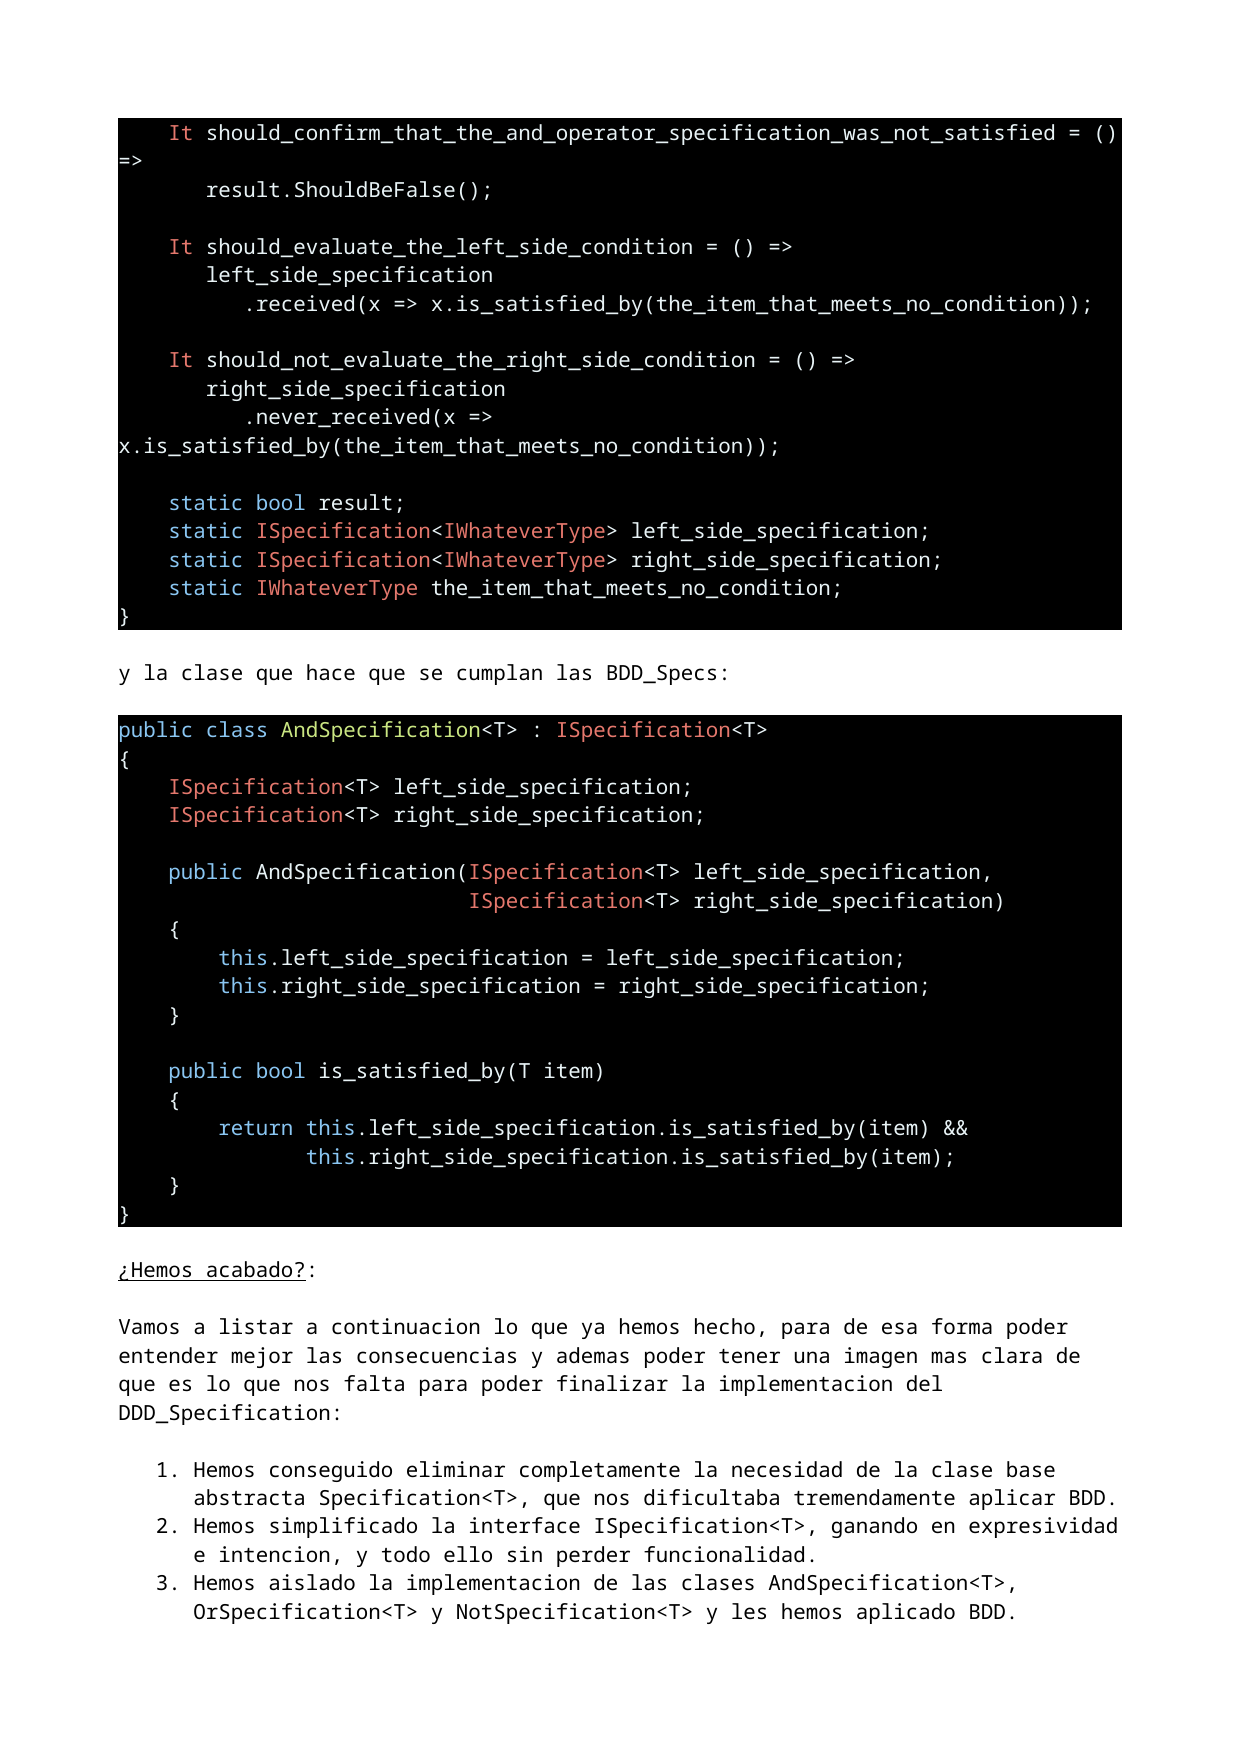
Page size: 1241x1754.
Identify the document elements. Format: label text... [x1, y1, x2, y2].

text .received(x => x.is_satisfied_by(the_item_that_meets_no_condition)); [118, 289, 1122, 317]
text } [118, 1199, 1122, 1227]
text Vamos a listar a continuacion lo que ya hemos hecho, para de esa forma poder entender mejor las consecuencias y ademas poder tener una imagen mas clara de que es lo que nos falta para poder finalizar la implementacion del DDD_Specification: [118, 1312, 1122, 1426]
text public class AndSpecification<T> : ISpecification<T> [118, 715, 1122, 744]
text static bool result; [118, 488, 1122, 516]
text ISpecification<T> right_side_specification; [118, 801, 1122, 829]
text It should_evaluate_the_left_side_condition = () => [118, 232, 1122, 260]
text static ISpecification<IWhateverType> left_side_specification; [118, 516, 1122, 545]
list Hemos conseguido eliminar completamente la necesidad de la clase base abstracta Specification<T>, que nos dificultaba tremendamente aplicar BDD. [156, 1455, 1122, 1512]
text public bool is_satisfied_by(T item) [118, 1057, 1122, 1085]
text this.right_side_specification = right_side_specification; [118, 971, 1122, 1000]
text right_side_specification [118, 374, 1122, 402]
text ¿Hemos acabado?: [118, 1256, 1122, 1284]
text result.ShouldBeFalse(); [118, 175, 1122, 203]
text { [118, 1085, 1122, 1113]
text It should_not_evaluate_the_right_side_condition = () => [118, 346, 1122, 374]
text } [118, 1000, 1122, 1028]
list Hemos simplificado la interface ISpecification<T>, ganando en expresividad e intencion, y todo ello sin perder funcionalidad. [156, 1512, 1122, 1568]
text static IWhateverType the_item_that_meets_no_condition; [118, 573, 1122, 602]
text this.right_side_specification.is_satisfied_by(item); [118, 1142, 1122, 1170]
text return this.left_side_specification.is_satisfied_by(item) && [118, 1113, 1122, 1142]
text ISpecification<T> right_side_specification) [118, 886, 1122, 914]
text static ISpecification<IWhateverType> right_side_specification; [118, 545, 1122, 573]
text this.left_side_specification = left_side_specification; [118, 943, 1122, 971]
text { [118, 744, 1122, 772]
text y la clase que hace que se cumplan las BDD_Specs: [118, 658, 1122, 687]
text { [118, 914, 1122, 943]
text public AndSpecification(ISpecification<T> left_side_specification, [118, 857, 1122, 886]
text It should_confirm_that_the_and_operator_specification_was_not_satisfied = () => [118, 118, 1122, 175]
text left_side_specification [118, 260, 1122, 289]
text .never_received(x => x.is_satisfied_by(the_item_that_meets_no_condition)); [118, 402, 1122, 459]
list Hemos aislado la implementacion de las clases AndSpecification<T>, OrSpecification<T> y NotSpecification<T> y les hemos aplicado BDD. [156, 1568, 1122, 1625]
text ISpecification<T> left_side_specification; [118, 772, 1122, 801]
text } [118, 602, 1122, 630]
text } [118, 1170, 1122, 1199]
